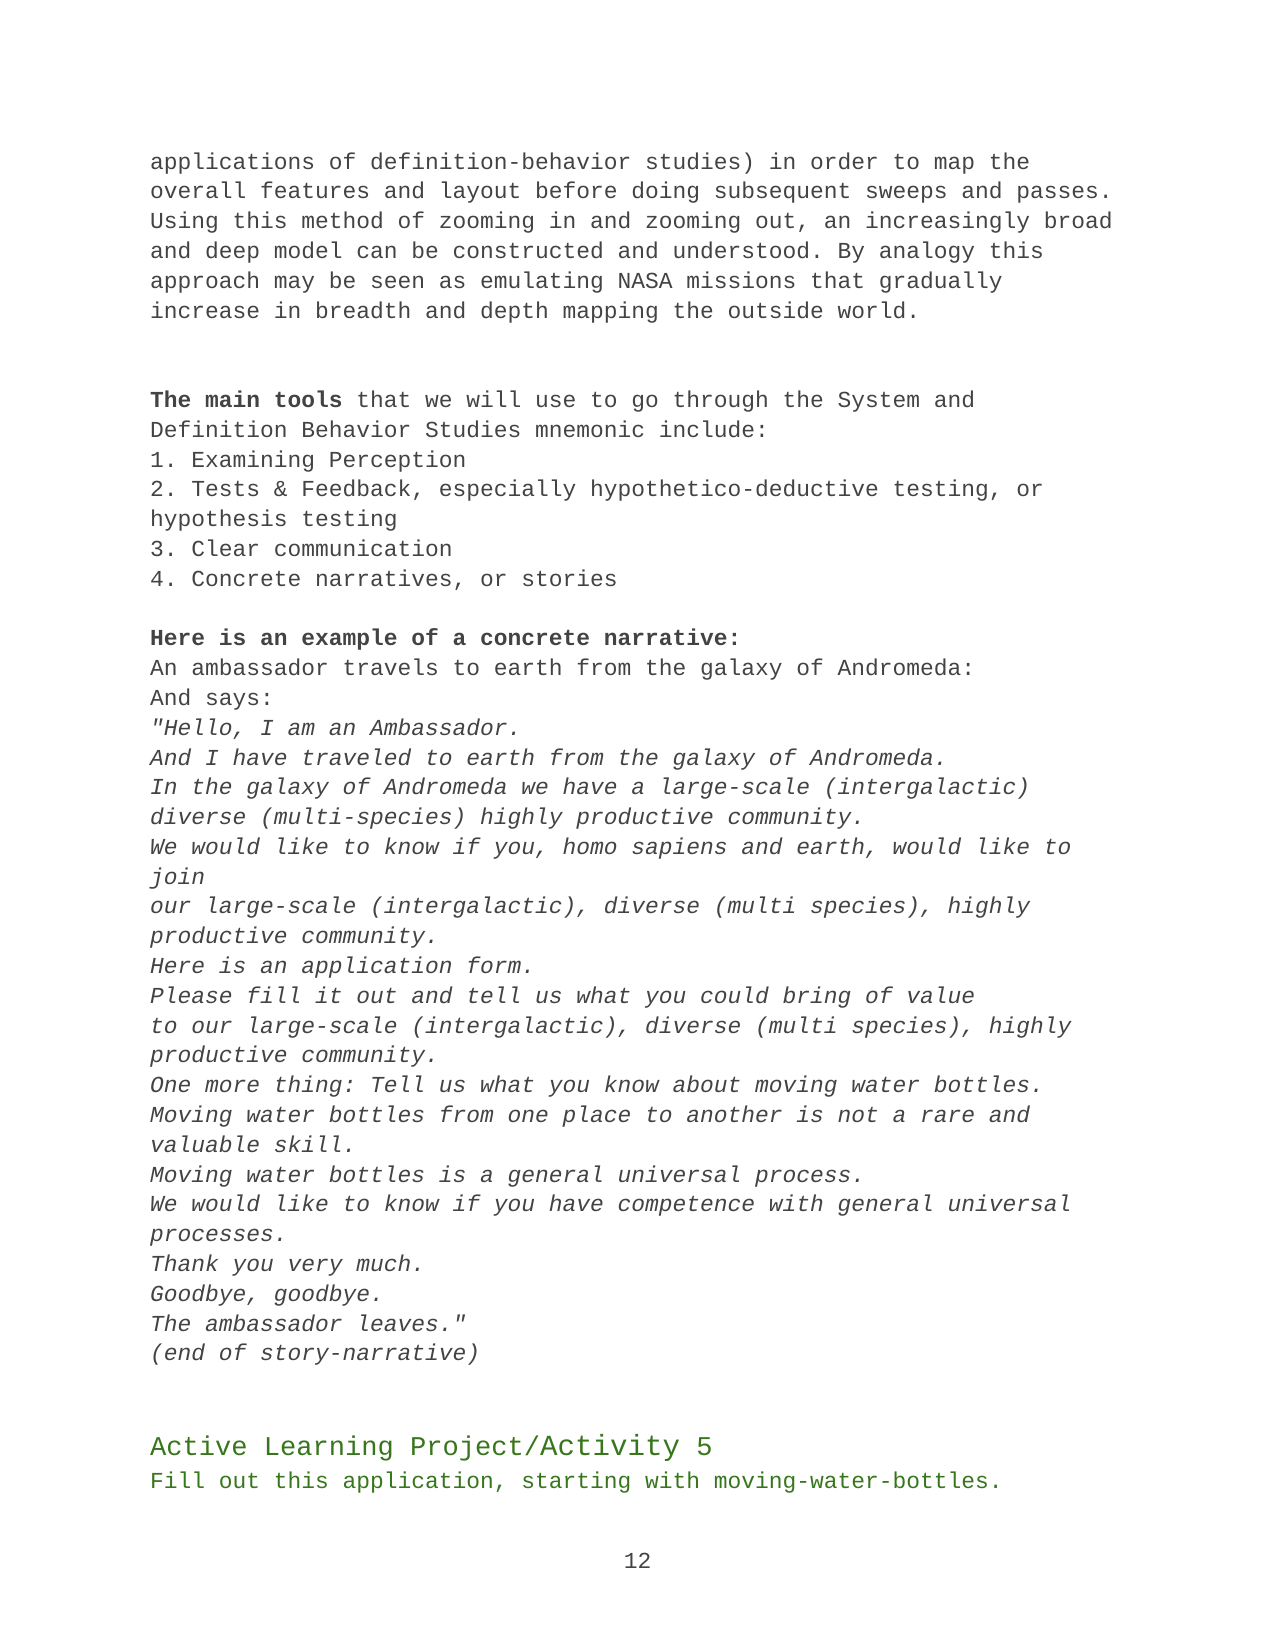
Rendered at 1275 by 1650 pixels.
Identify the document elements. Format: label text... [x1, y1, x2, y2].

text Moving water bottles is a general universal process. [150, 1163, 1125, 1189]
text our large-scale (intergalactic), diverse (multi species), highly productive community. [150, 895, 1125, 951]
text One more thing: Tell us what you know about moving water bottles. [150, 1073, 1125, 1099]
text Moving water bottles from one place to another is not a rare and valuable skill. [150, 1103, 1125, 1159]
text Goodbye, goodbye. [150, 1282, 1125, 1308]
text applications of definition-behavior studies) in order to map the overall features and layout before doing subsequent sweeps and passes. Using this method of zooming in and zooming out, an increasingly broad and deep model can be constructed and understood. By analogy this approach may be seen as emulating NASA missions that gradually increase in breadth and depth mapping the outside world. [150, 150, 1125, 325]
text The ambassador leaves." [150, 1312, 1125, 1338]
text 2. Tests & Feedback, especially hypothetico-deductive testing, or hypothesis testing [150, 478, 1125, 533]
text 4. Concrete narratives, or stories [150, 567, 1125, 593]
text Here is an application form. [150, 954, 1125, 980]
text We would like to know if you have competence with general universal processes. [150, 1193, 1125, 1248]
text Thank you very much. [150, 1252, 1125, 1278]
text Fill out this application, starting with moving-water-bottles. [150, 1469, 1125, 1495]
text And I have traveled to earth from the galaxy of Andromeda. [150, 746, 1125, 772]
text In the galaxy of Andromeda we have a large-scale (intergalactic) diverse (multi-species) highly productive community. [150, 776, 1125, 831]
text Active Learning Project/Activity 5 [150, 1431, 1125, 1464]
text Here is an example of a concrete narrative: [150, 627, 1125, 653]
text to our large-scale (intergalactic), diverse (multi species), highly productive community. [150, 1014, 1125, 1070]
text "Hello, I am an Ambassador. [150, 716, 1125, 742]
text (end of story-narrative) [150, 1342, 1125, 1368]
text An ambassador travels to earth from the galaxy of Andromeda: [150, 656, 1125, 682]
text We would like to know if you, homo sapiens and earth, would like to join [150, 835, 1125, 891]
text 3. Clear communication [150, 537, 1125, 563]
text The main tools that we will use to go through the System and Definition Behavior Studies mnemonic include: [150, 388, 1125, 444]
text And says: [150, 686, 1125, 712]
text 1. Examining Perception [150, 448, 1125, 474]
text Please fill it out and tell us what you could bring of value [150, 984, 1125, 1010]
